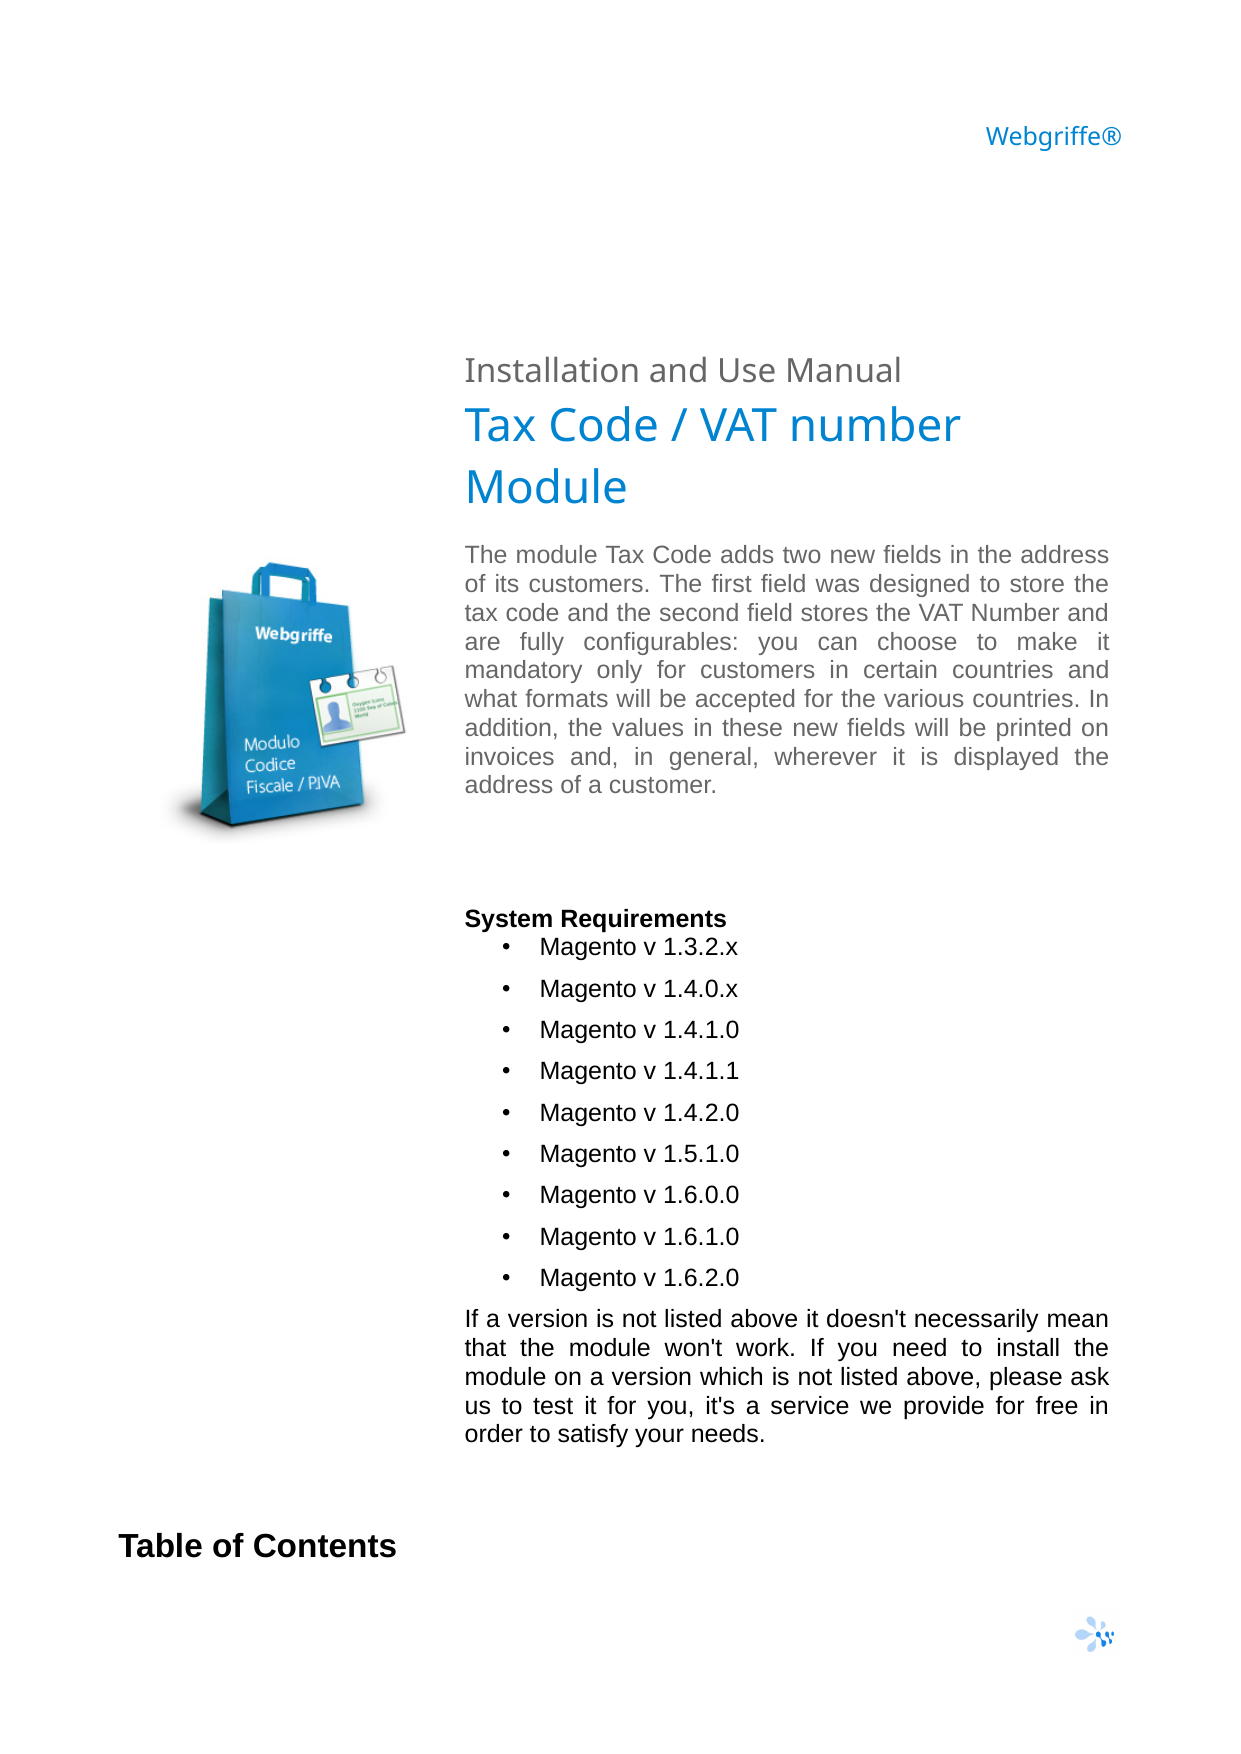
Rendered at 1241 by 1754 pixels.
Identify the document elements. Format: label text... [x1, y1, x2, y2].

table_header [118, 182, 453, 528]
picture [129, 540, 441, 852]
table_cell The module Tax Code adds two new fields in the address of its customers. The first field was designed to store the tax code and the second field stores the VAT Number and are fully configurables: you can choose to make it mandatory only for customers in certain countries and what formats will be accepted for the various countries. In addition, the values in these new fields will be printed on invoices and, in general, wherever it is displayed the address of a customer. [453, 529, 1122, 892]
picture [1067, 1607, 1122, 1662]
table_cell [118, 892, 453, 1472]
table_header Installation and Use Manual Tax Code / VAT number Module [453, 182, 1122, 528]
table_cell [118, 529, 453, 892]
table_cell System Requirements Magento v 1.3.2.x Magento v 1.4.0.x Magento v 1.4.1.0 Magento v 1.4.1.1 Magento v 1.4.2.0 Magento v 1.5.1.0 Magento v 1.6.0.0 Magento v 1.6.1.0 Magento v 1.6.2.0 If a version is not listed above it doesn't necessarily mean that the module won't work. If you need to install the module on a version which is not listed above, please ask us to test it for you, it's a service we provide for free in order to satisfy your needs. [453, 892, 1122, 1472]
subtitle Table of Contents [118, 1526, 1122, 1565]
